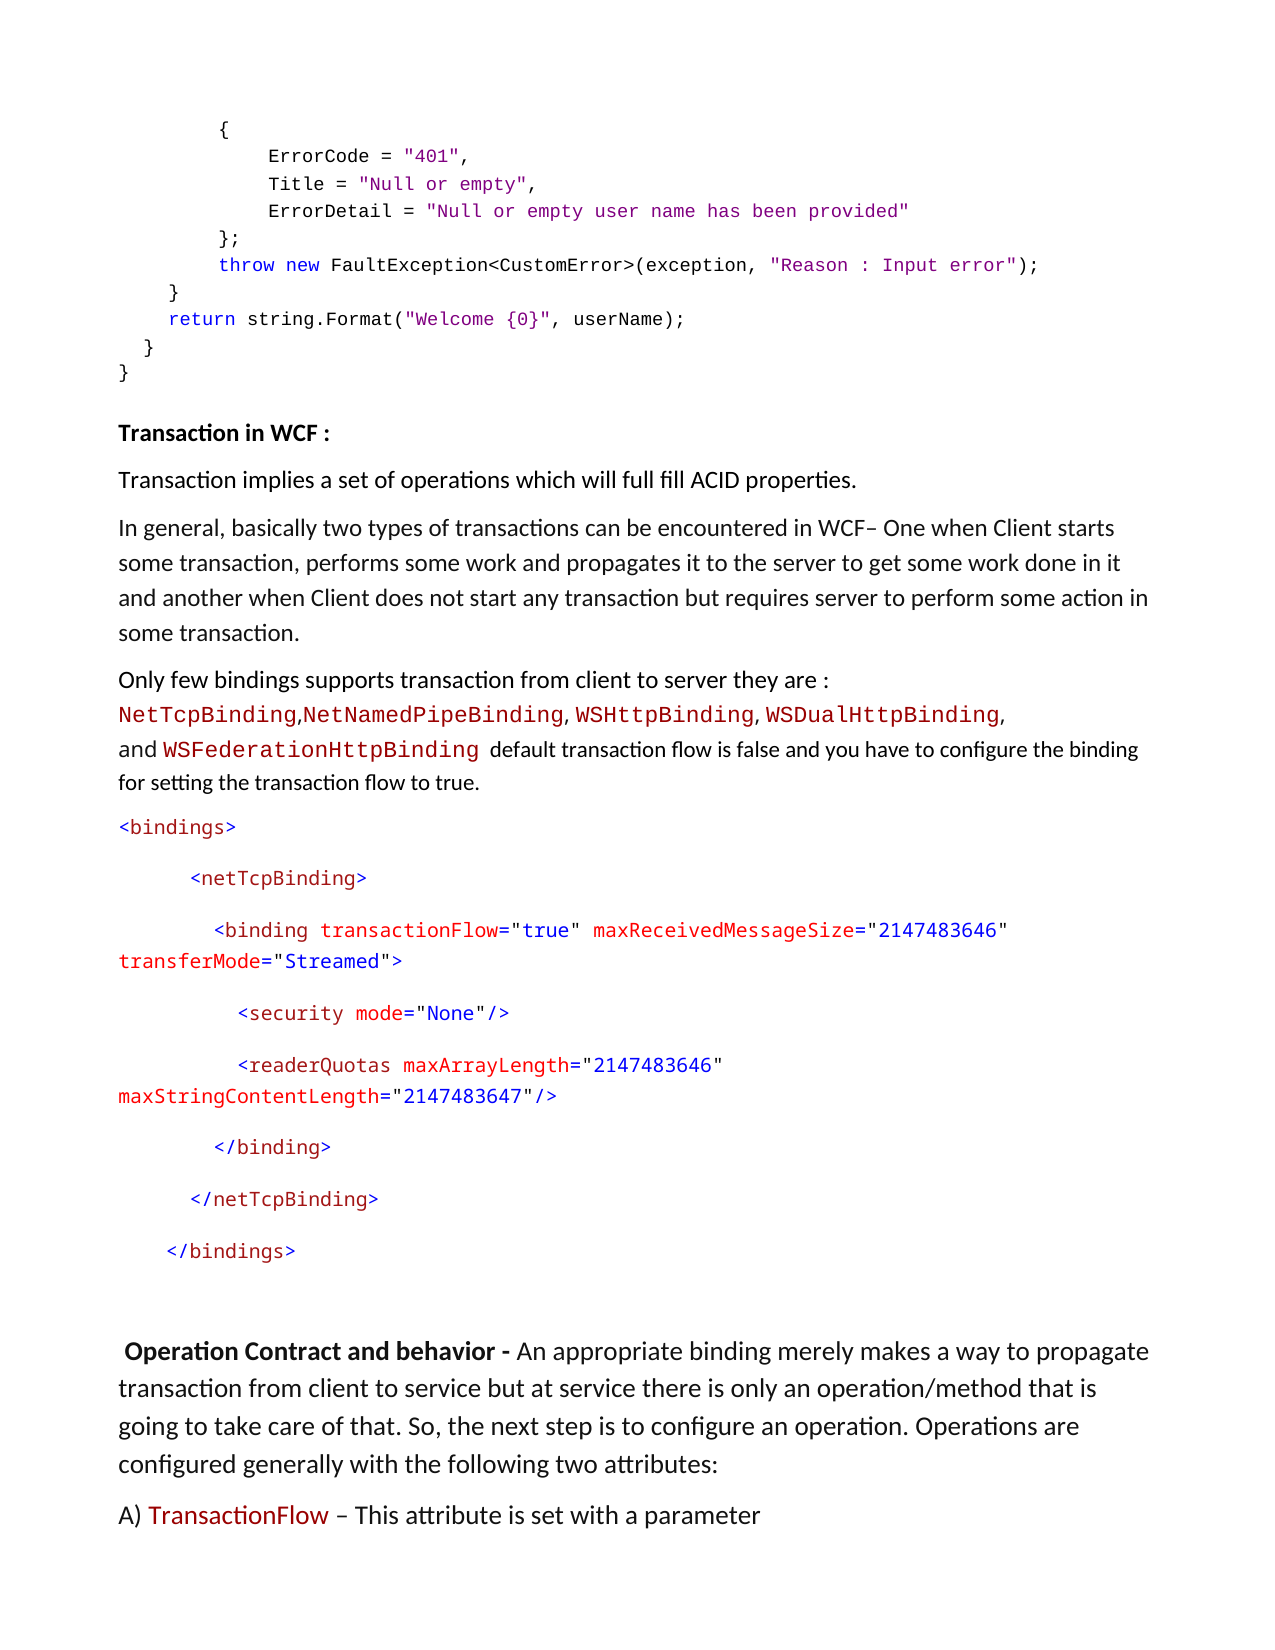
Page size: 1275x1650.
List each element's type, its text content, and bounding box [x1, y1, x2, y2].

text </netTcpBinding> [118, 1185, 1157, 1212]
text <netTcpBinding> [118, 865, 1157, 892]
text Title = "Null or empty", [118, 172, 1157, 196]
text In general, basically two types of transactions can be encountered in WCF– One when Client starts some transaction, performs some work and propagates it to the server to get some work done in it and another when Client does not start any transaction but requires server to perform some action in some transaction. [118, 512, 1157, 647]
text } [118, 363, 1157, 384]
text }; [118, 227, 1157, 251]
text ErrorCode = "401", [118, 145, 1157, 169]
text ErrorDetail = "Null or empty user name has been provided" [118, 200, 1157, 223]
text { [118, 118, 1157, 142]
text Transaction in WCF : [118, 417, 1157, 447]
text } [118, 336, 1157, 359]
text } [118, 281, 1157, 305]
text A) TransactionFlow – This attribute is set with a parameter [118, 1498, 1157, 1531]
text Transaction implies a set of operations which will full fill ACID properties. [118, 464, 1157, 495]
text throw new FaultException<CustomError>(exception, "Reason : Input error"); [118, 254, 1157, 278]
text <security mode="None"/> [118, 999, 1157, 1026]
text </binding> [118, 1134, 1157, 1161]
text <binding transactionFlow="true" maxReceivedMessageSize="2147483646" transferMode="Streamed"> [118, 916, 1157, 974]
text return string.Format("Welcome {0}", userName); [118, 308, 1157, 332]
text </bindings> [118, 1237, 1157, 1264]
text <readerQuotas maxArrayLength="2147483646" maxStringContentLength="2147483647"/> [118, 1051, 1157, 1109]
text Only few bindings supports transaction from client to server they are : NetTcpBinding,NetNamedPipeBinding, WSHttpBinding, WSDualHttpBinding, and WSFederationHttpBinding default transaction flow is false and you have to configure the binding for setting the transaction flow to true. [118, 664, 1157, 796]
text <bindings> [118, 813, 1157, 840]
text Operation Contract and behavior - An appropriate binding merely makes a way to propagate transaction from client to service but at service there is only an operation/method that is going to take care of that. So, the next step is to configure an operation. Operations are configured generally with the following two attributes: [118, 1334, 1157, 1480]
